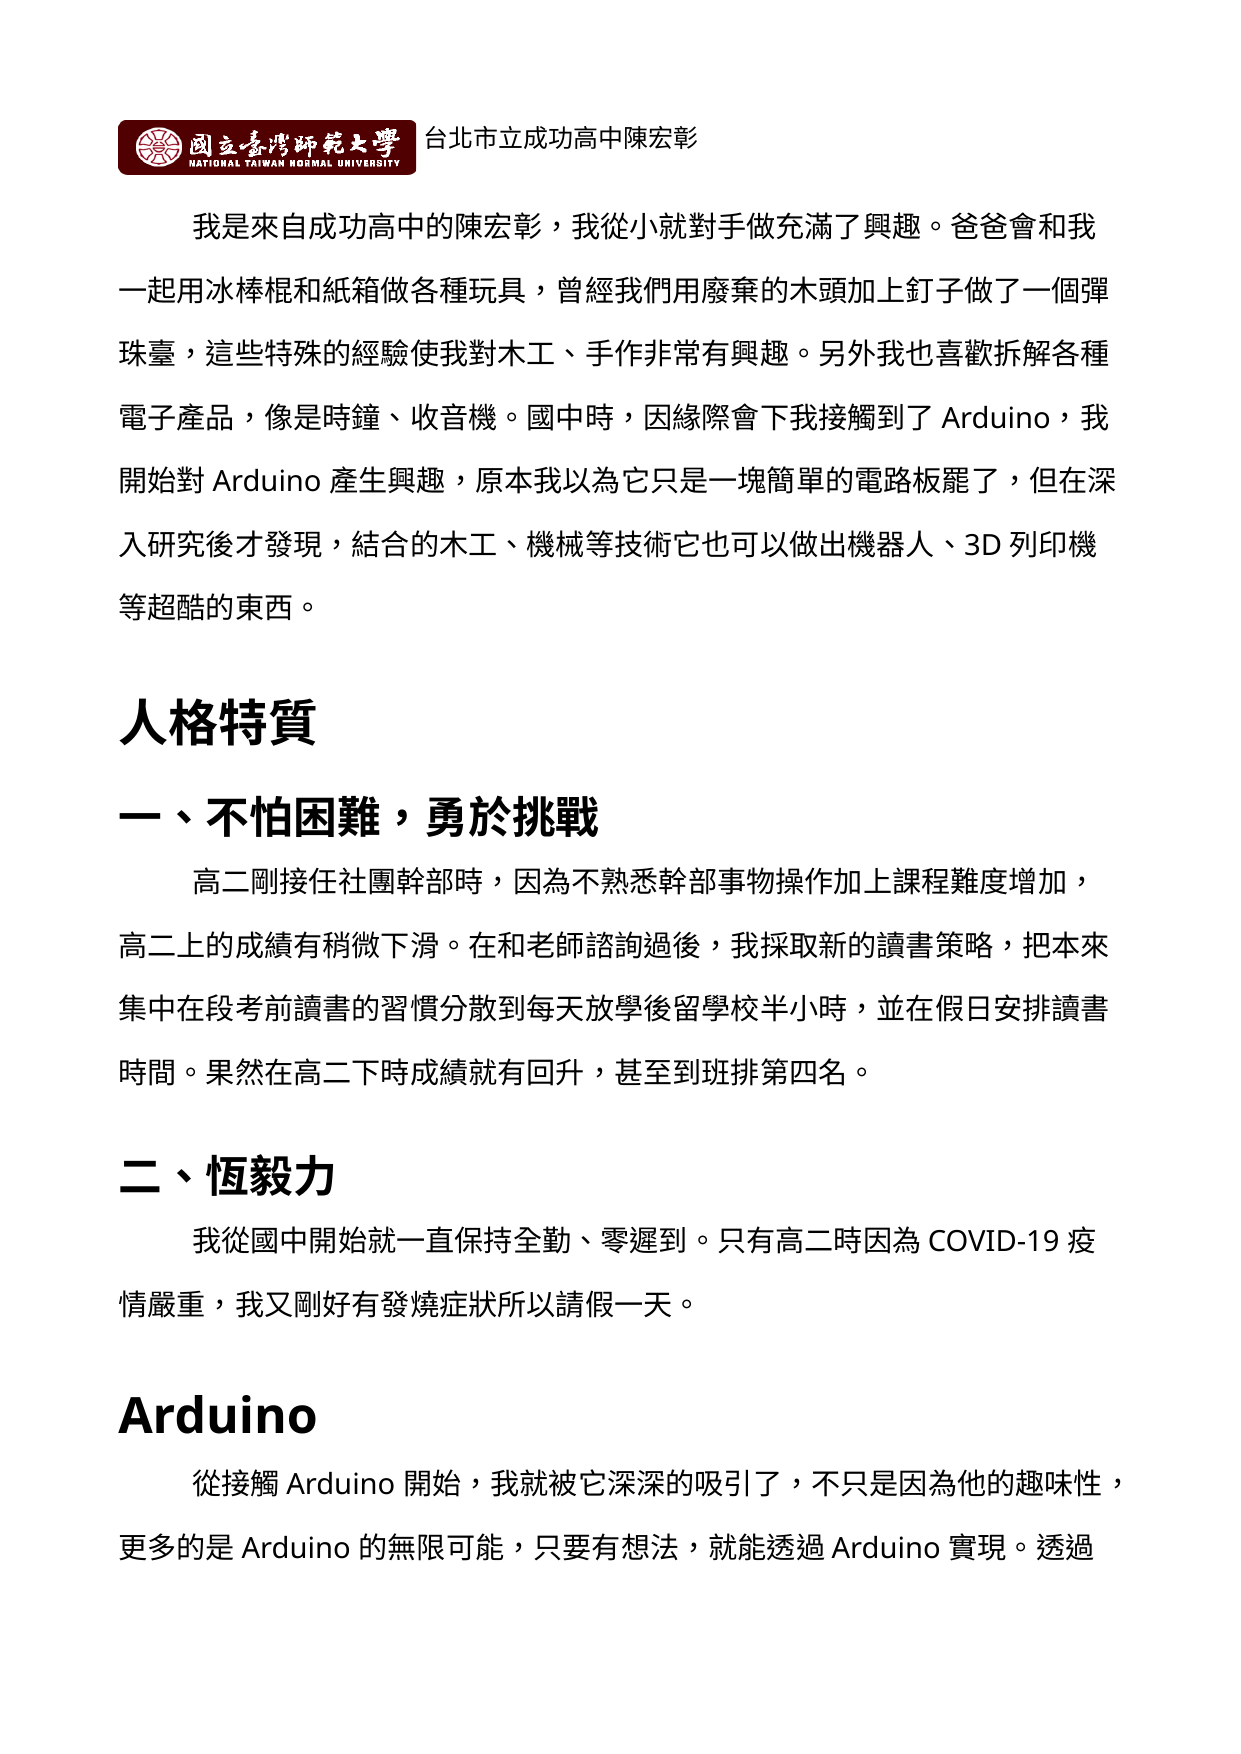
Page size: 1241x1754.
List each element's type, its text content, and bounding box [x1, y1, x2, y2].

subtitle 人格特質 [118, 684, 1122, 756]
subtitle 二、恆毅力 [118, 1142, 1122, 1205]
text 我從國中開始就一直保持全勤、零遲到。只有高二時因為 COVID-19 疫情嚴重，我又剛好有發燒症狀所以請假一天。 [118, 1218, 1122, 1324]
subtitle 一、不怕困難，勇於挑戰 [118, 783, 1122, 846]
text 從接觸 Arduino 開始，我就被它深深的吸引了，不只是因為他的趣味性，更多的是 Arduino 的無限可能，只要有想法，就能透過 Arduino 實現。透過 Arduino，我自己做了一個 4x4x4 的 LED cube，這個作品訓練了我的焊接技巧和程式控制輸出的能力，對項技能我來說這真的是一個很大的幫助。 [118, 1461, 1122, 1567]
text 我是來自成功高中的陳宏彰，我從小就對手做充滿了興趣。爸爸會和我一起用冰棒棍和紙箱做各種玩具，曾經我們用廢棄的木頭加上釘子做了一個彈珠臺，這些特殊的經驗使我對木工、手作非常有興趣。另外我也喜歡拆解各種電子產品，像是時鐘、收音機。國中時，因緣際會下我接觸到了 Arduino，我開始對 Arduino 產生興趣，原本我以為它只是一塊簡單的電路板罷了，但在深入研究後才發現，結合的木工、機械等技術它也可以做出機器人、3D 列印機等超酷的東西。 [118, 204, 1122, 627]
subtitle Arduino [118, 1380, 1122, 1448]
text 高二剛接任社團幹部時，因為不熟悉幹部事物操作加上課程難度增加，高二上的成績有稍微下滑。在和老師諮詢過後，我採取新的讀書策略，把本來集中在段考前讀書的習慣分散到每天放學後留學校半小時，並在假日安排讀書時間。果然在高二下時成績就有回升，甚至到班排第四名。 [118, 859, 1122, 1092]
picture [118, 120, 417, 175]
